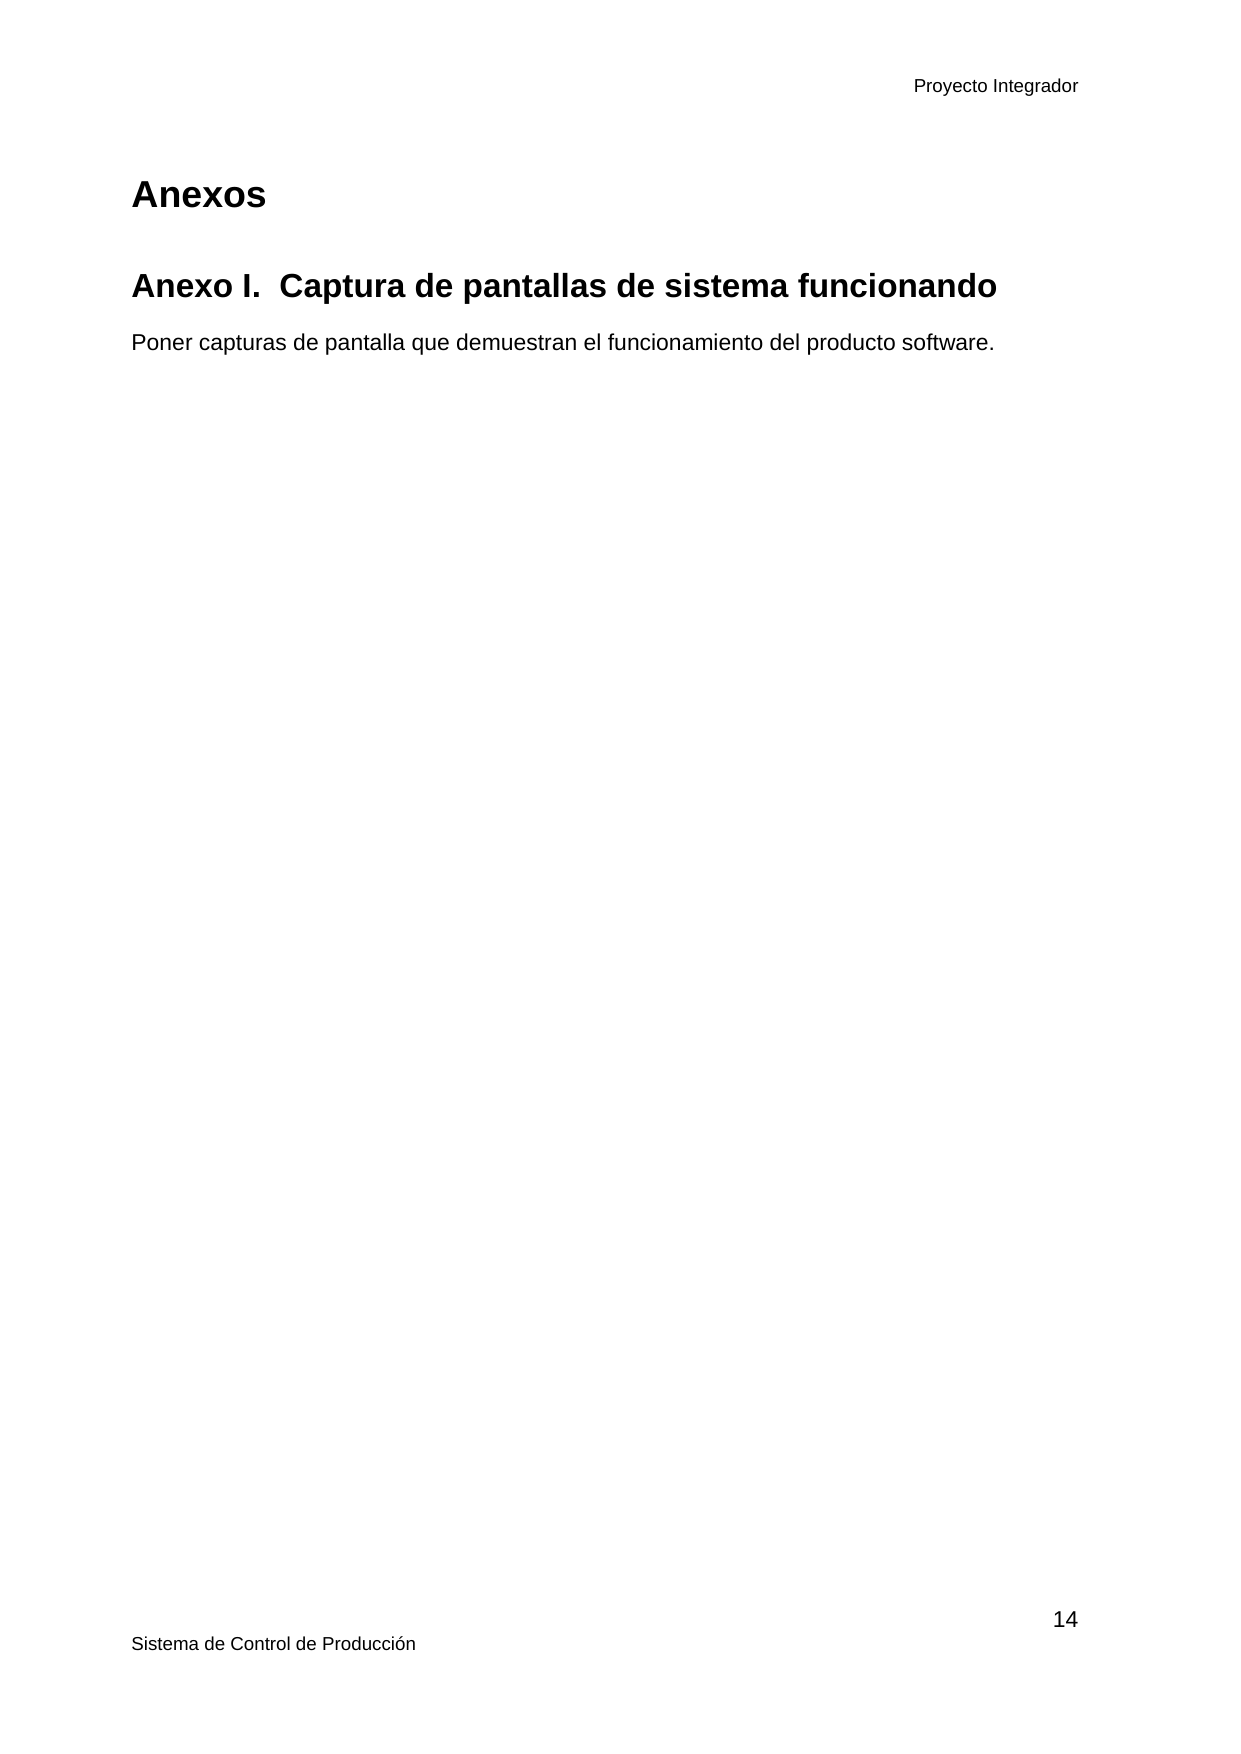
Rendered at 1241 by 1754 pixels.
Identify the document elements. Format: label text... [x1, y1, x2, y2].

subtitle Anexos [131, 173, 1078, 216]
subtitle Anexo I. Captura de pantallas de sistema funcionando [131, 266, 1078, 304]
text Poner capturas de pantalla que demuestran el funcionamiento del producto software. [131, 329, 1078, 356]
